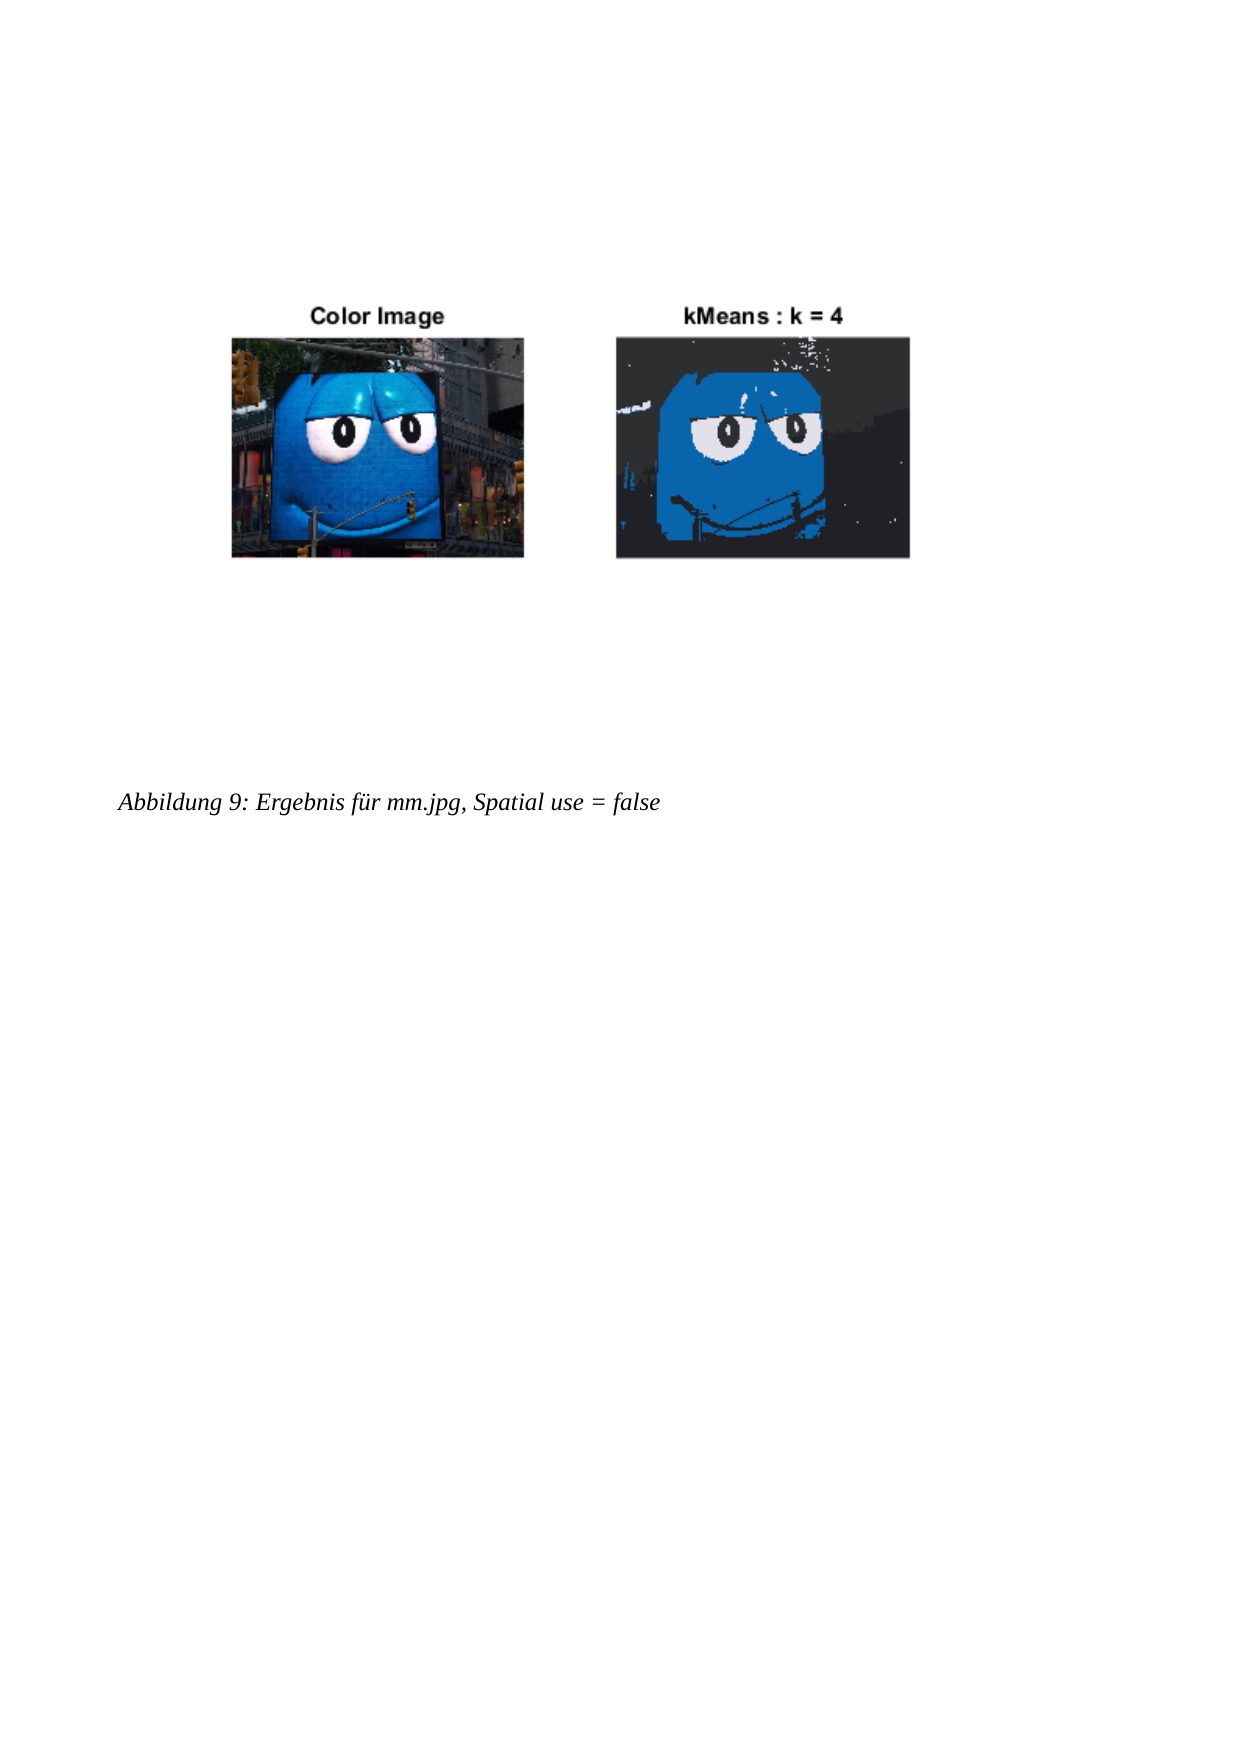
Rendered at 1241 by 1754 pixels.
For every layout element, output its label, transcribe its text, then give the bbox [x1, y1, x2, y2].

text Abbildung 9: Ergebnis für mm.jpg, Spatial use = false [118, 788, 993, 816]
picture [118, 130, 993, 788]
